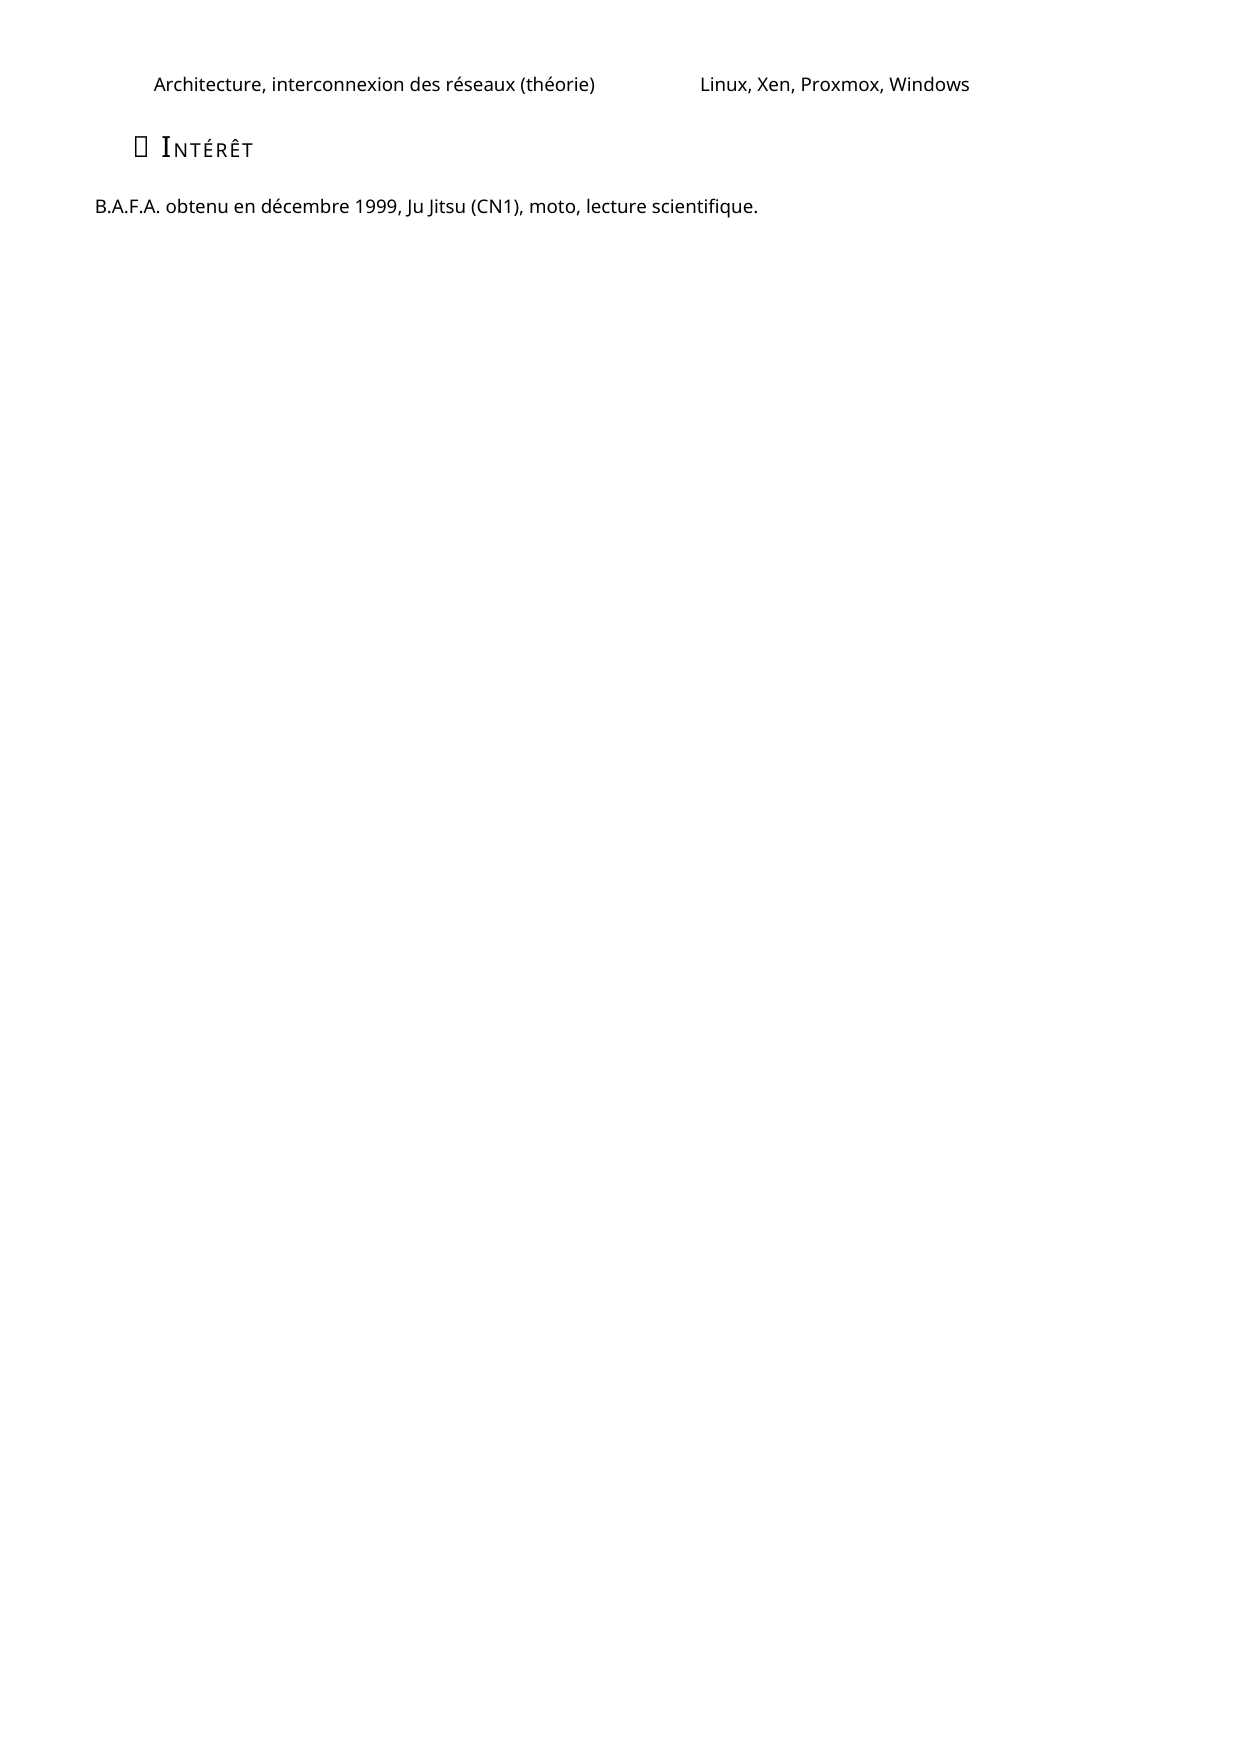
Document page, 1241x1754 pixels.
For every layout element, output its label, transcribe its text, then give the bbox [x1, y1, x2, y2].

text B.A.F.A. obtenu en décembre 1999, Ju Jitsu (CN1), moto, lecture scientifique. [94, 193, 1146, 219]
text Linux, Xen, Proxmox, Windows [700, 71, 1146, 96]
subtitle  Intérêt [94, 126, 1146, 175]
text Architecture, interconnexion des réseaux (théorie) [153, 71, 599, 96]
